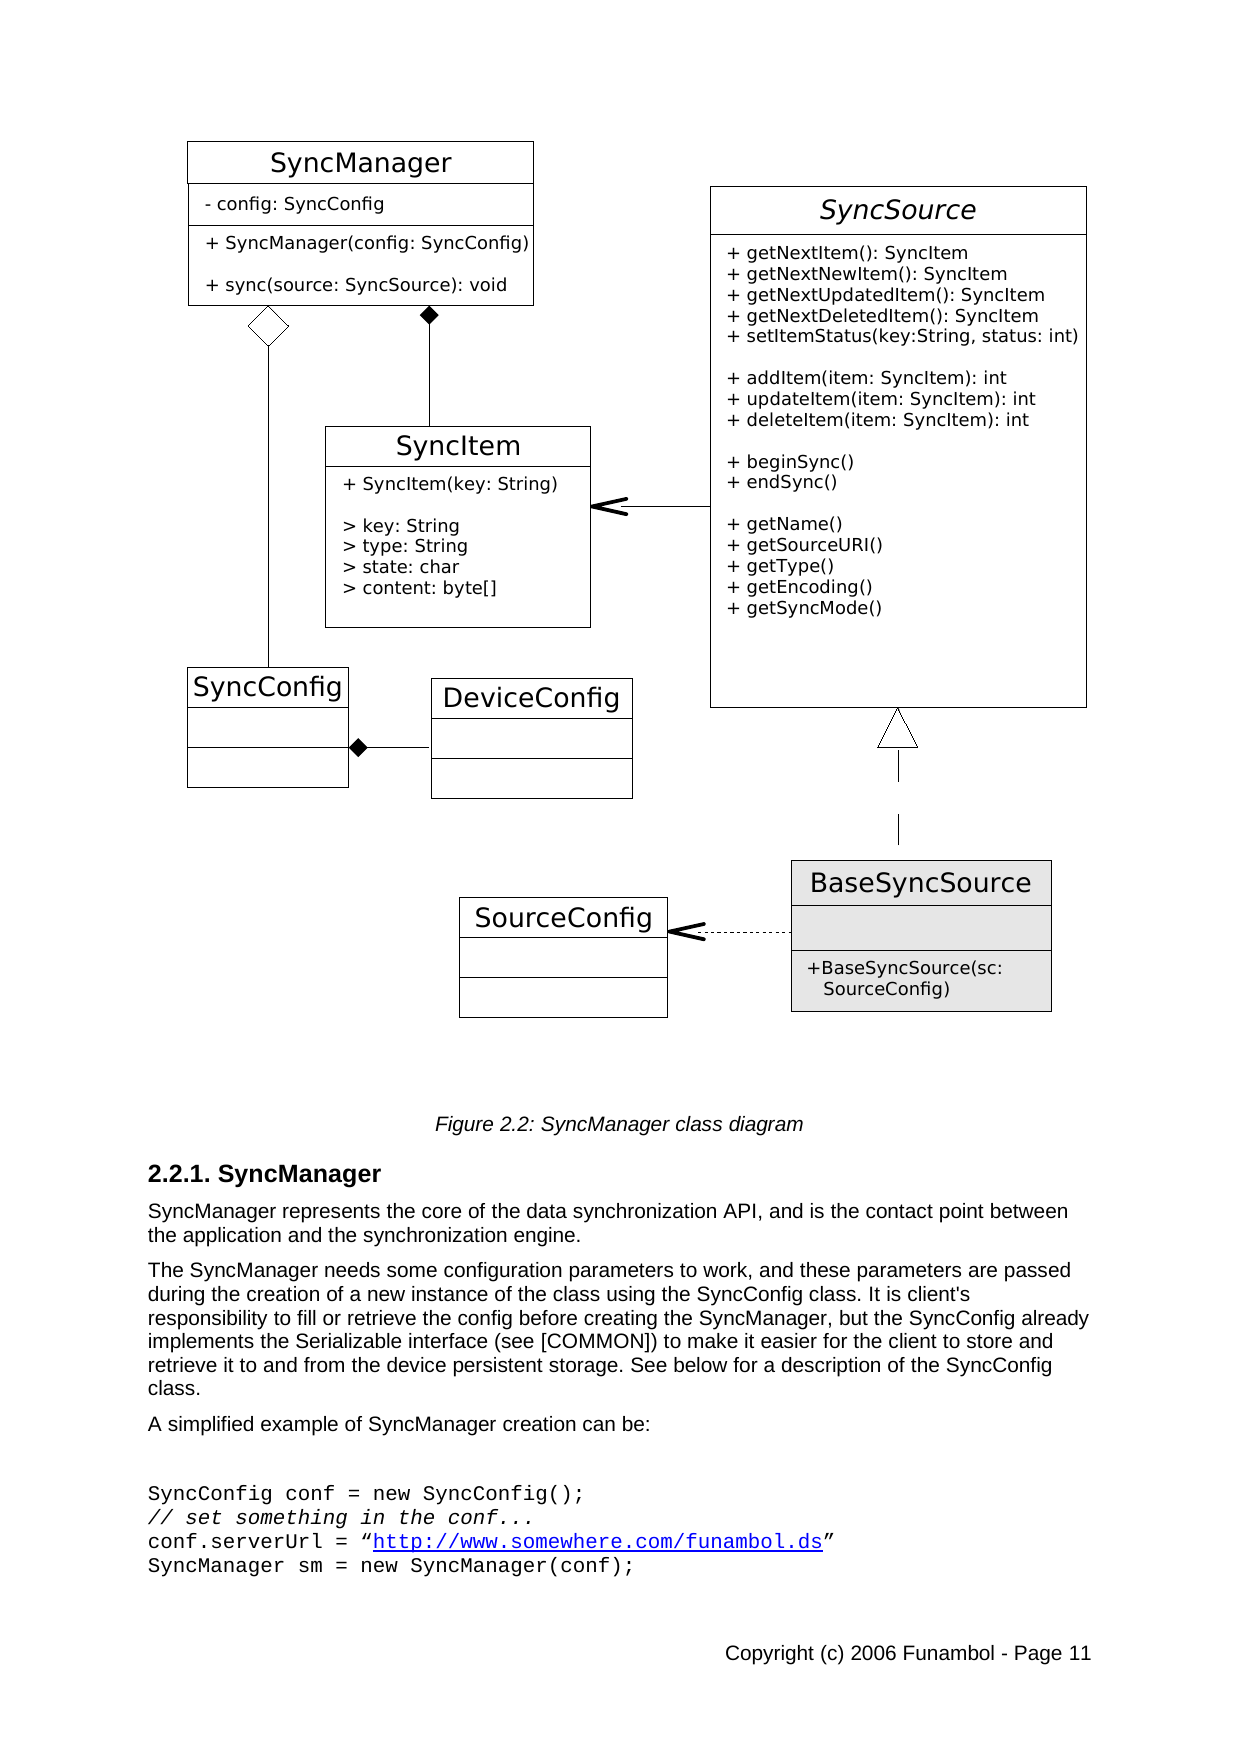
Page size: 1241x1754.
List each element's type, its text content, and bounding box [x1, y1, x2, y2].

subtitle [148, 118, 1093, 130]
subtitle SyncManager [148, 1136, 1093, 1188]
text SyncConfig conf = new SyncConfig(); // set something in the conf... conf.serverUrl = “http://www.somewhere.com/funambol.ds” SyncManager sm = new SyncManager(conf); [148, 1483, 1093, 1579]
text The SyncManager needs some configuration parameters to work, and these parameters are passed during the creation of a new instance of the class using the SyncConfig class. It is client's responsibility to fill or retrieve the config before creating the SyncManager, but the SyncConfig already implements the Serializable interface (see [COMMON]) to make it easier for the client to store and retrieve it to and from the device persistent storage. See below for a description of the SyncConfig class. [148, 1259, 1093, 1400]
text A simplified example of SyncManager creation can be: [148, 1412, 1093, 1436]
text Figure 2.2: SyncManager class diagram [148, 130, 1093, 1136]
text SyncManager represents the core of the data synchronization API, and is the contact point between the application and the synchronization engine. [148, 1200, 1093, 1247]
